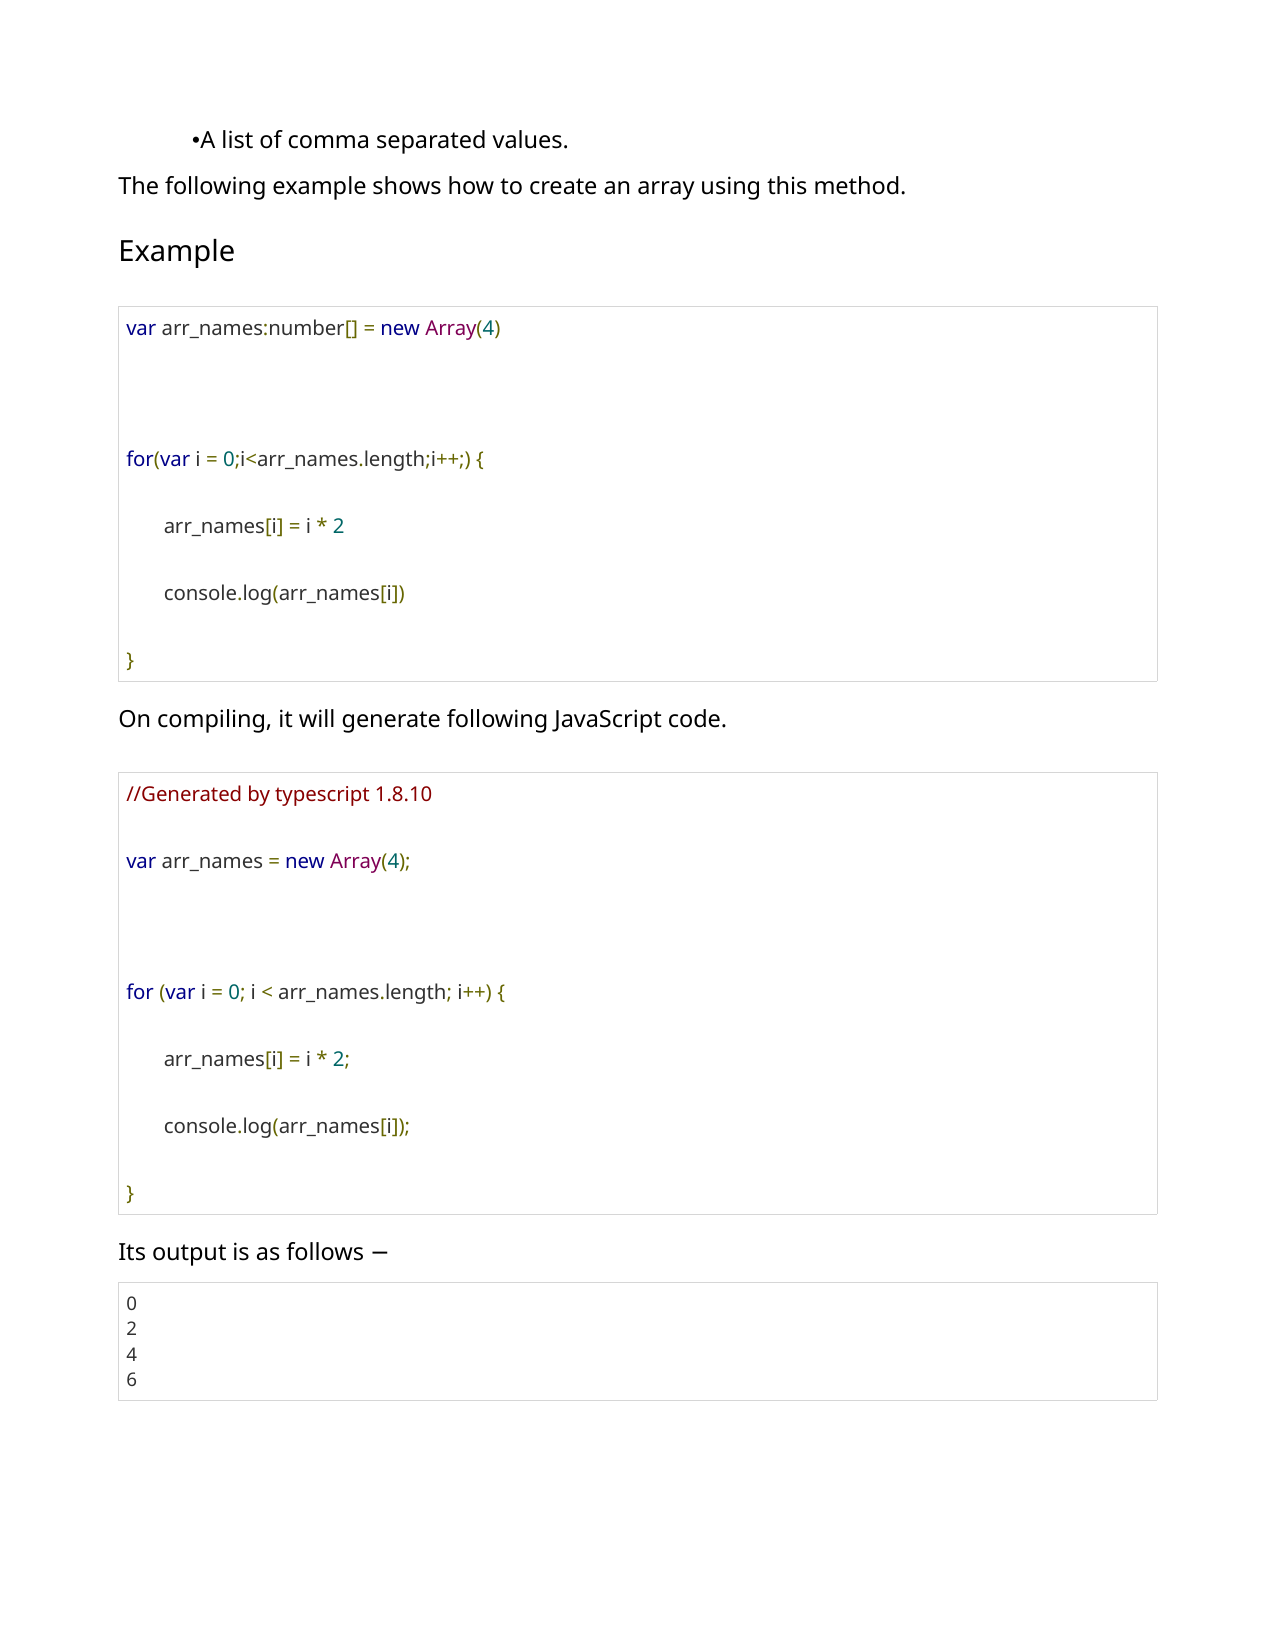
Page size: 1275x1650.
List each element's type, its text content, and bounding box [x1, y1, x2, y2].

text Its output is as follows − [118, 1230, 1157, 1267]
text //Generated by typescript 1.8.10 [119, 773, 1157, 808]
text arr_names[i] = i * 2; [119, 1037, 1157, 1072]
text var arr_names:number[] = new Array(4) [119, 307, 1157, 341]
text for (var i = 0; i < arr_names.length; i++) { [119, 970, 1157, 1005]
text } [119, 637, 1157, 681]
text The following example shows how to create an array using this method. [118, 163, 1157, 201]
text On compiling, it will generate following JavaScript code. [118, 697, 1157, 734]
text for(var i = 0;i<arr_names.length;i++;) { [119, 437, 1157, 472]
text 4 [119, 1333, 1157, 1358]
text } [119, 1171, 1157, 1214]
subtitle Example [118, 230, 1157, 270]
text 2 [119, 1307, 1157, 1333]
text 0 [119, 1283, 1157, 1307]
text 6 [119, 1358, 1157, 1400]
list A list of comma separated values. [118, 118, 1157, 156]
text console.log(arr_names[i]) [119, 570, 1157, 606]
text arr_names[i] = i * 2 [119, 503, 1157, 539]
text var arr_names = new Array(4); [119, 839, 1157, 874]
text console.log(arr_names[i]); [119, 1104, 1157, 1139]
